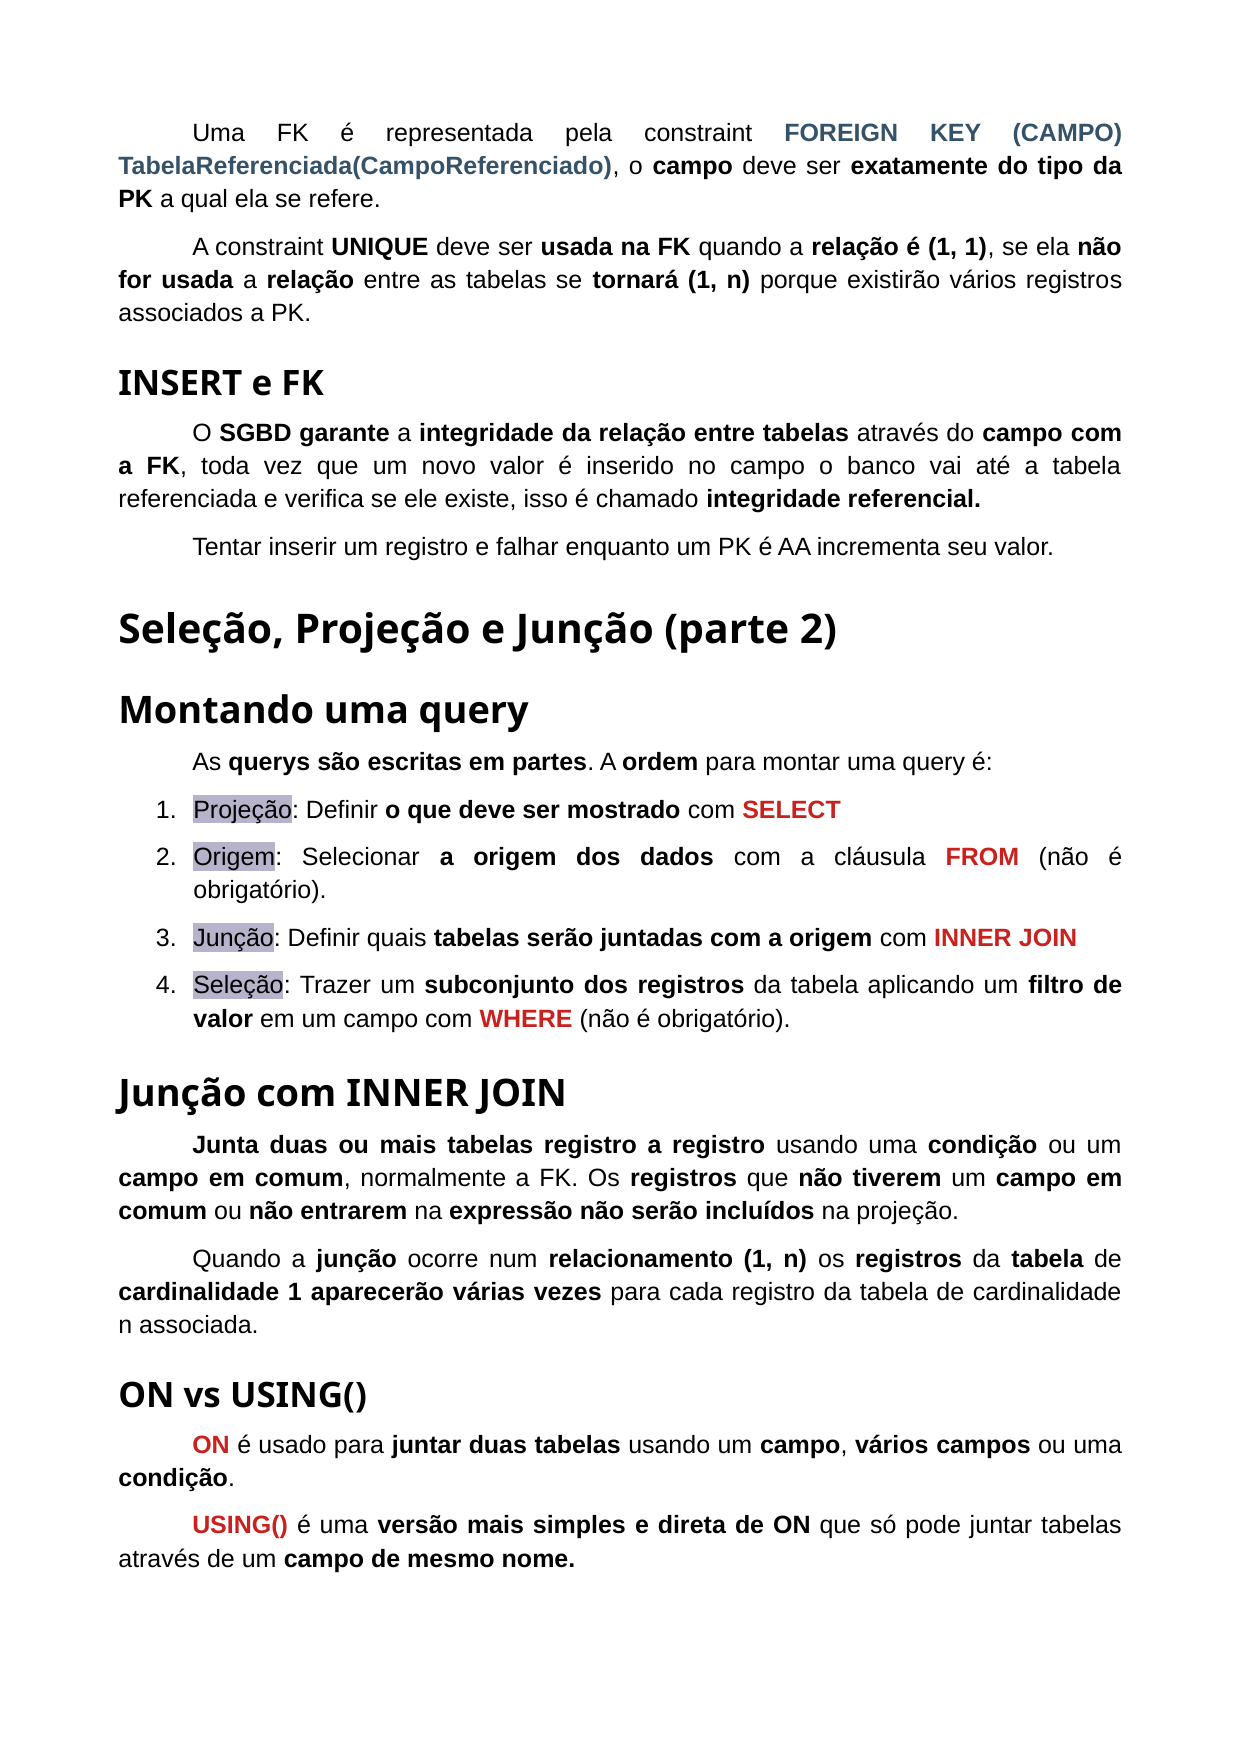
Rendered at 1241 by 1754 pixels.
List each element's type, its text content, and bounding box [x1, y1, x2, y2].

text Tentar inserir um registro e falhar enquanto um PK é AA incrementa seu valor. [118, 532, 1122, 561]
list Junção: Definir quais tabelas serão juntadas com a origem com INNER JOIN [156, 923, 1122, 952]
subtitle Montando uma query [118, 683, 1122, 734]
list Seleção: Trazer um subconjunto dos registros da tabela aplicando um filtro de valor em um campo com WHERE (não é obrigatório). [156, 971, 1122, 1032]
subtitle Junção com INNER JOIN [118, 1066, 1122, 1117]
list Projeção: Definir o que deve ser mostrado com SELECT [156, 795, 1122, 823]
text ON é usado para juntar duas tabelas usando um campo, vários campos ou uma condição. [118, 1430, 1122, 1492]
subtitle ON vs USING() [118, 1370, 1122, 1417]
text Junta duas ou mais tabelas registro a registro usando uma condição ou um campo em comum, normalmente a FK. Os registros que não tiverem um campo em comum ou não entrarem na expressão não serão incluídos na projeção. [118, 1130, 1122, 1225]
text O SGBD garante a integridade da relação entre tabelas através do campo com a FK, toda vez que um novo valor é inserido no campo o banco vai até a tabela referenciada e verifica se ele existe, isso é chamado integridade referencial. [118, 418, 1122, 513]
text A constraint UNIQUE deve ser usada na FK quando a relação é (1, 1), se ela não for usada a relação entre as tabelas se tornará (1, n) porque existirão vários registros associados a PK. [118, 232, 1122, 327]
text USING() é uma versão mais simples e direta de ON que só pode juntar tabelas através de um campo de mesmo nome. [118, 1511, 1122, 1572]
text Uma FK é representada pela constraint FOREIGN KEY (CAMPO) TabelaReferenciada(CampoReferenciado), o campo deve ser exatamente do tipo da PK a qual ela se refere. [118, 118, 1122, 213]
subtitle Seleção, Projeção e Junção (parte 2) [118, 600, 1122, 656]
list Origem: Selecionar a origem dos dados com a cláusula FROM (não é obrigatório). [156, 842, 1122, 904]
text Quando a junção ocorre num relacionamento (1, n) os registros da tabela de cardinalidade 1 aparecerão várias vezes para cada registro da tabela de cardinalidade n associada. [118, 1243, 1122, 1338]
text As querys são escritas em partes. A ordem para montar uma query é: [118, 747, 1122, 776]
subtitle INSERT e FK [118, 358, 1122, 406]
